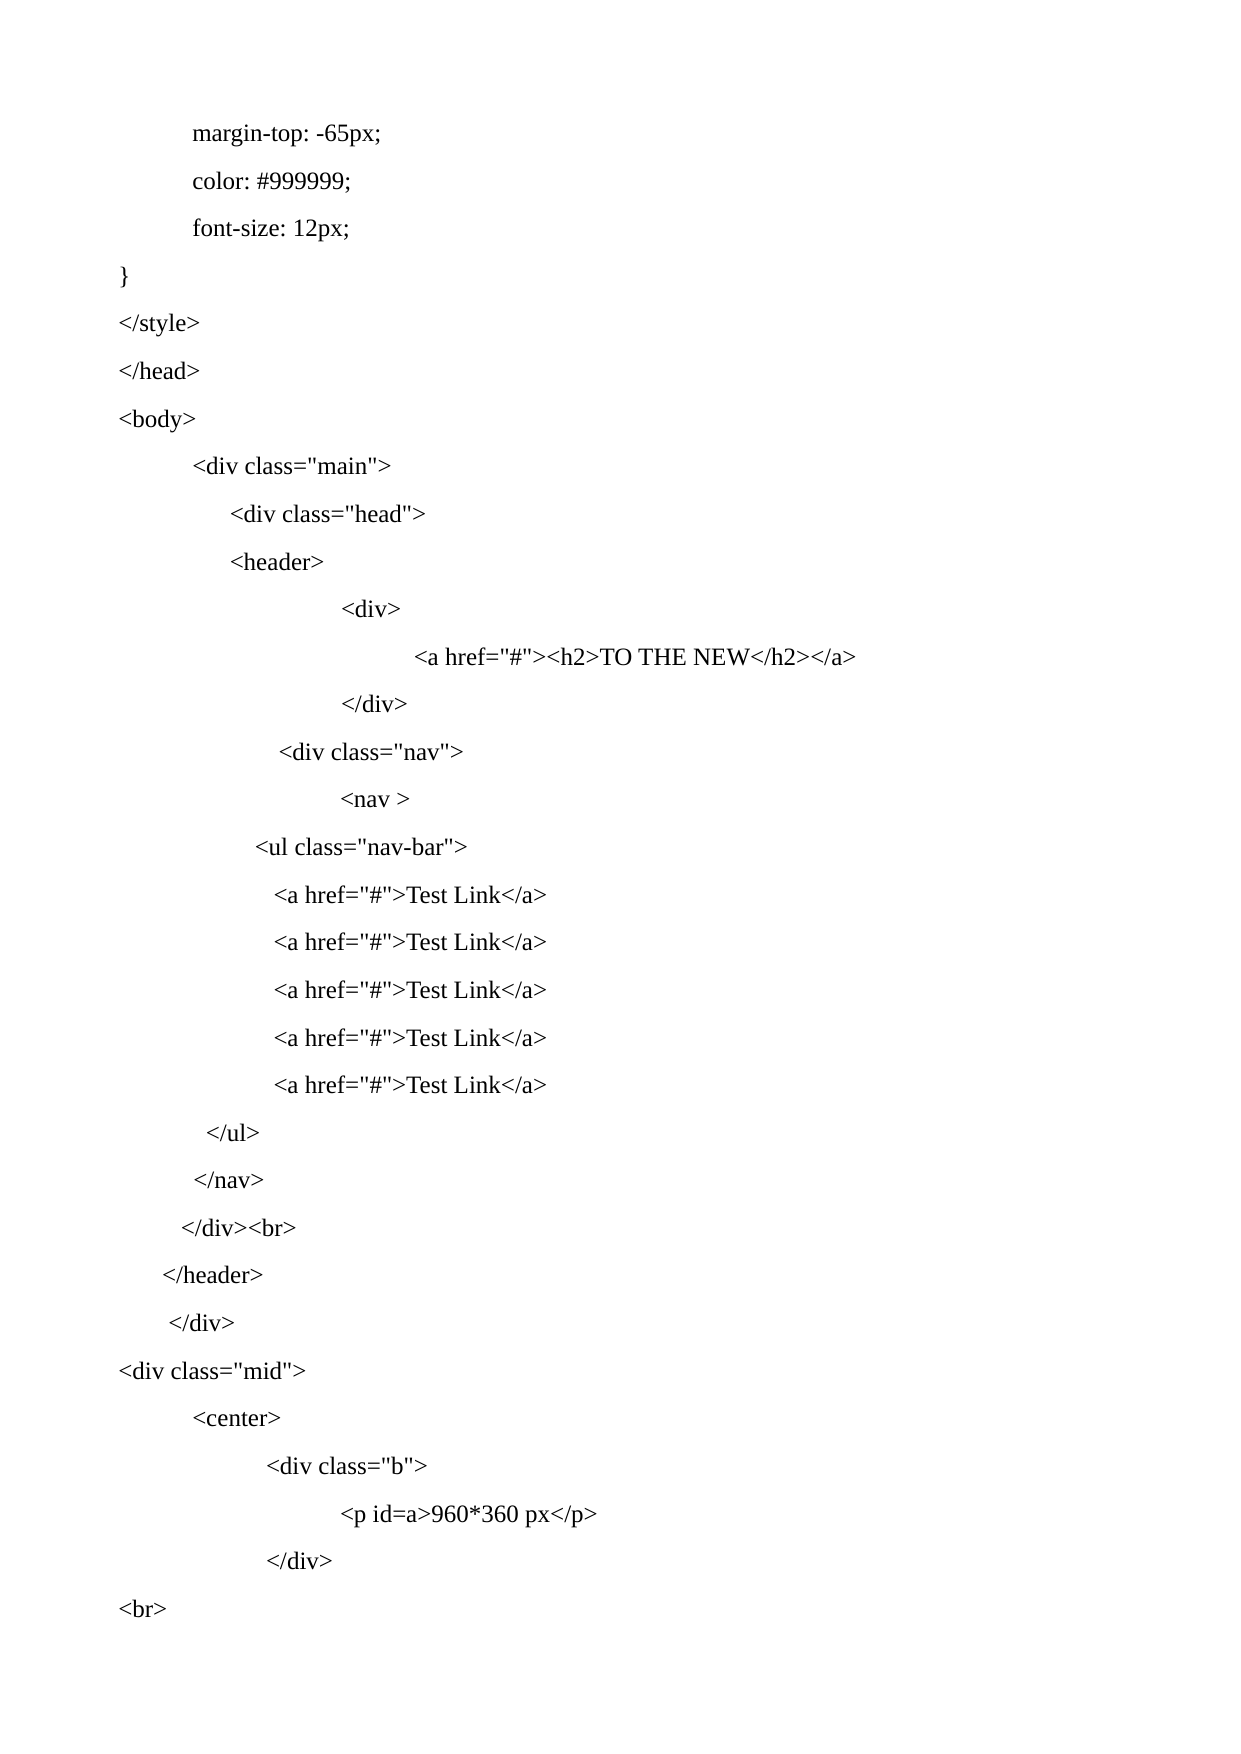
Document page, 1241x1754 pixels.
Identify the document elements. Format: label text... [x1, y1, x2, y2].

text <center> [118, 1403, 1122, 1432]
text font-size: 12px; [118, 213, 1122, 242]
text margin-top: -65px; [118, 118, 1122, 147]
text <a href="#"><h2>TO THE NEW</h2></a> [118, 642, 1122, 671]
text <div class="nav"> [118, 737, 1122, 766]
text <div> [118, 594, 1122, 623]
text color: #999999; [118, 166, 1122, 194]
text </div> [118, 1546, 1122, 1575]
text </head> [118, 356, 1122, 385]
text <p id=a>960*360 px</p> [118, 1499, 1122, 1527]
text </style> [118, 308, 1122, 337]
text <div class="b"> [118, 1451, 1122, 1480]
text <div class="head"> [118, 499, 1122, 528]
text <a href="#">Test Link</a> [118, 1070, 1122, 1099]
text </nav> [118, 1165, 1122, 1194]
text <body> [118, 404, 1122, 432]
text </header> [118, 1261, 1122, 1289]
text </div><br> [118, 1213, 1122, 1242]
text <nav > [118, 784, 1122, 813]
text </ul> [118, 1118, 1122, 1147]
text <ul class="nav-bar"> [118, 832, 1122, 861]
text </div> [118, 689, 1122, 718]
text } [118, 261, 1122, 290]
text <br> [118, 1594, 1122, 1623]
text <a href="#">Test Link</a> [118, 880, 1122, 908]
text <div class="mid"> [118, 1356, 1122, 1384]
text <a href="#">Test Link</a> [118, 975, 1122, 1004]
text <div class="main"> [118, 451, 1122, 480]
text <a href="#">Test Link</a> [118, 1023, 1122, 1051]
text </div> [118, 1308, 1122, 1337]
text <a href="#">Test Link</a> [118, 927, 1122, 956]
text <header> [118, 547, 1122, 575]
